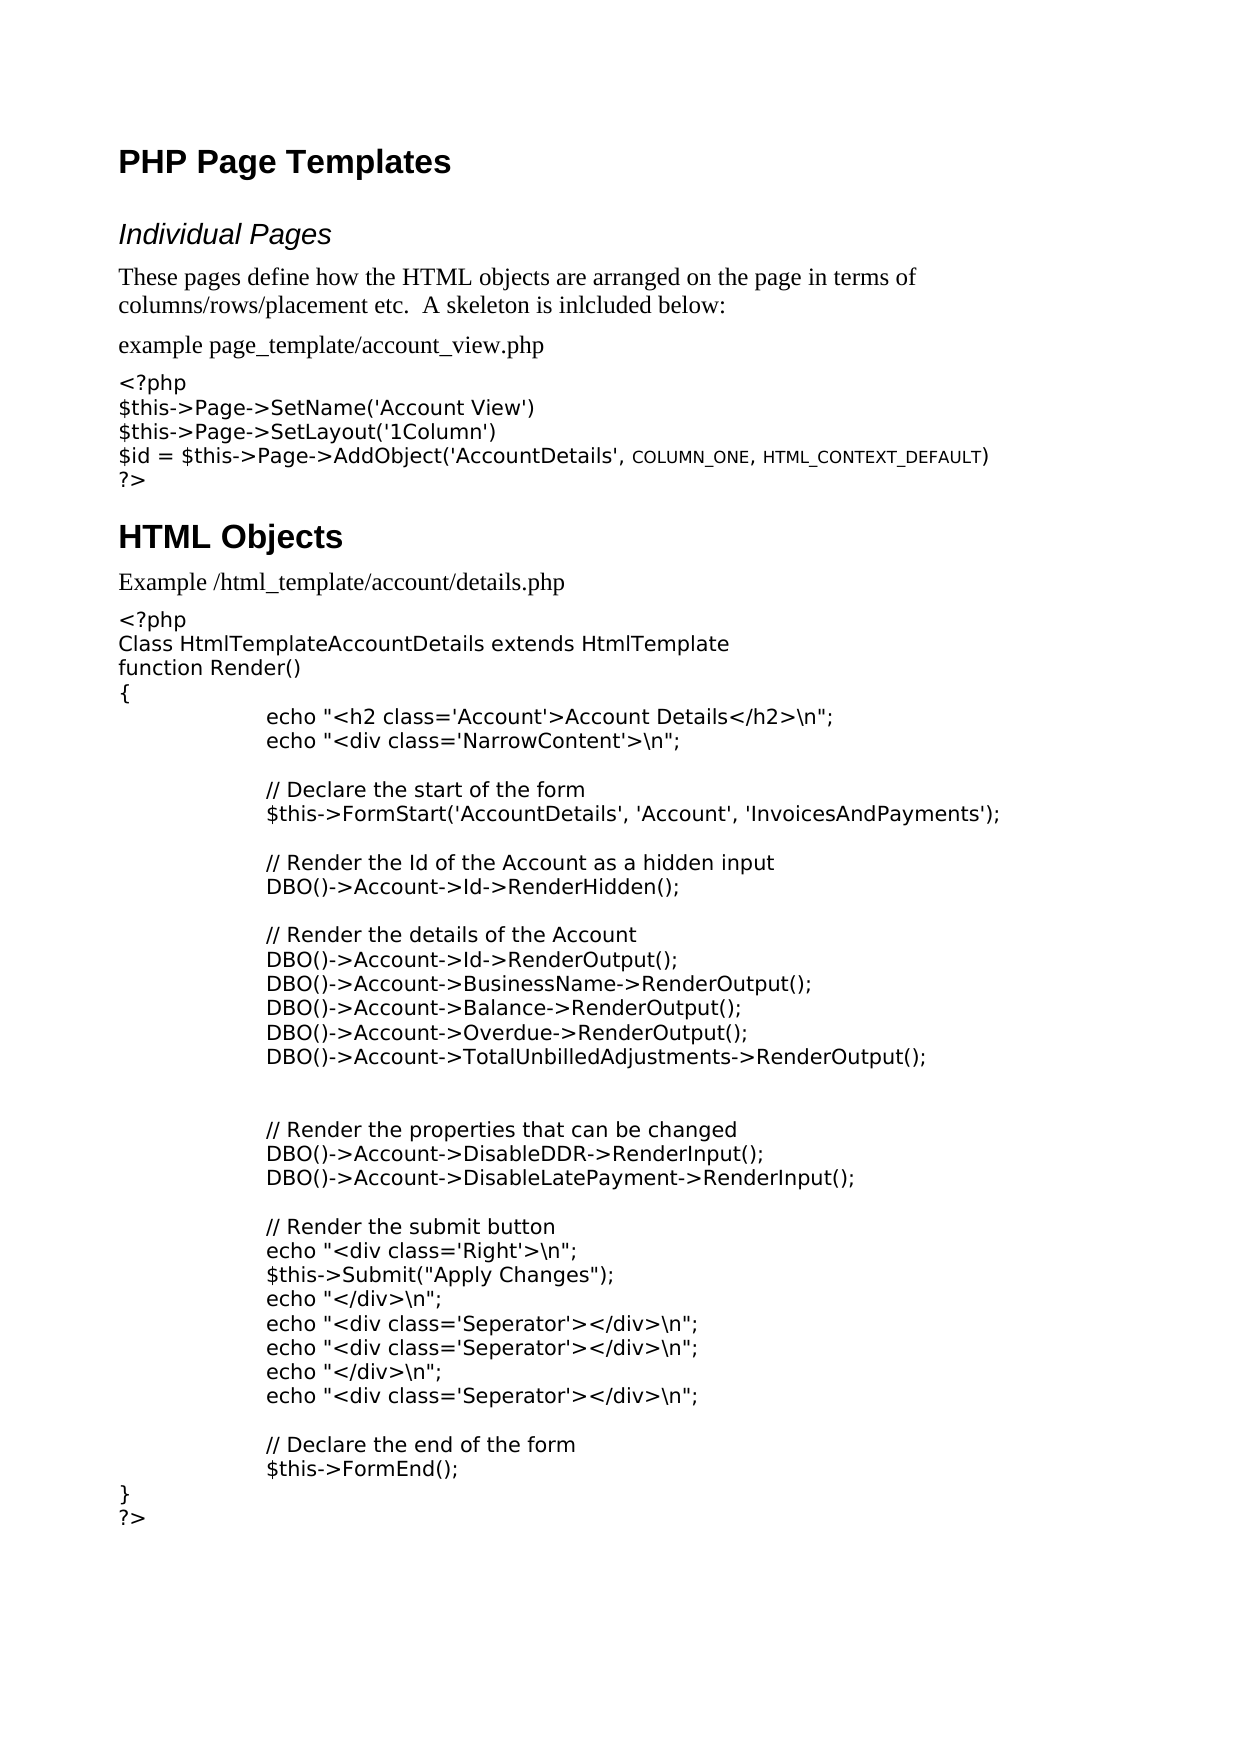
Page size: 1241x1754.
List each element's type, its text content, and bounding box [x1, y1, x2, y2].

text ?> [118, 468, 1122, 493]
text function Render() [118, 656, 1122, 681]
text <?php [118, 371, 1122, 396]
text DBO()->Account->Id->RenderOutput(); [118, 948, 1122, 972]
text $this->Submit("Apply Changes"); [118, 1263, 1122, 1287]
text example page_template/account_view.php [118, 331, 1122, 359]
text $this->FormStart('AccountDetails', 'Account', 'InvoicesAndPayments'); [118, 802, 1122, 826]
text ?> [118, 1506, 1122, 1530]
text echo "<div class='NarrowContent'>\n"; [118, 729, 1122, 753]
text // Declare the end of the form [118, 1433, 1122, 1457]
text echo "<div class='Right'>\n"; [118, 1239, 1122, 1263]
text DBO()->Account->Balance->RenderOutput(); [118, 996, 1122, 1021]
text DBO()->Account->DisableDDR->RenderInput(); [118, 1142, 1122, 1166]
text echo "<div class='Seperator'></div>\n"; [118, 1336, 1122, 1360]
text // Declare the start of the form [118, 778, 1122, 802]
text // Render the submit button [118, 1215, 1122, 1239]
text DBO()->Account->Id->RenderHidden(); [118, 875, 1122, 899]
text } [118, 1482, 1122, 1506]
text Class HtmlTemplateAccountDetails extends HtmlTemplate [118, 632, 1122, 656]
text echo "</div>\n"; [118, 1360, 1122, 1384]
subtitle PHP Page Templates [118, 143, 1122, 181]
text These pages define how the HTML objects are arranged on the page in terms of columns/rows/placement etc. A skeleton is inlcluded below: [118, 263, 1122, 319]
text $this->FormEnd(); [118, 1457, 1122, 1482]
text $id = $this->Page->AddObject('AccountDetails', COLUMN_ONE, HTML_CONTEXT_DEFAULT) [118, 444, 1122, 468]
text DBO()->Account->DisableLatePayment->RenderInput(); [118, 1166, 1122, 1190]
text echo "<div class='Seperator'></div>\n"; [118, 1384, 1122, 1409]
text <?php [118, 608, 1122, 632]
text echo "<div class='Seperator'></div>\n"; [118, 1312, 1122, 1336]
subtitle Individual Pages [118, 218, 1122, 251]
text // Render the properties that can be changed [118, 1118, 1122, 1142]
text echo "</div>\n"; [118, 1287, 1122, 1312]
text DBO()->Account->BusinessName->RenderOutput(); [118, 972, 1122, 996]
text $this->Page->SetLayout('1Column') [118, 420, 1122, 444]
text Example /html_template/account/details.php [118, 568, 1122, 595]
text { [118, 681, 1122, 705]
subtitle HTML Objects [118, 518, 1122, 555]
text echo "<h2 class='Account'>Account Details</h2>\n"; [118, 705, 1122, 729]
text DBO()->Account->Overdue->RenderOutput(); [118, 1021, 1122, 1045]
text // Render the Id of the Account as a hidden input [118, 851, 1122, 875]
text $this->Page->SetName('Account View') [118, 396, 1122, 420]
text // Render the details of the Account [118, 923, 1122, 948]
text DBO()->Account->TotalUnbilledAdjustments->RenderOutput(); [118, 1045, 1122, 1069]
